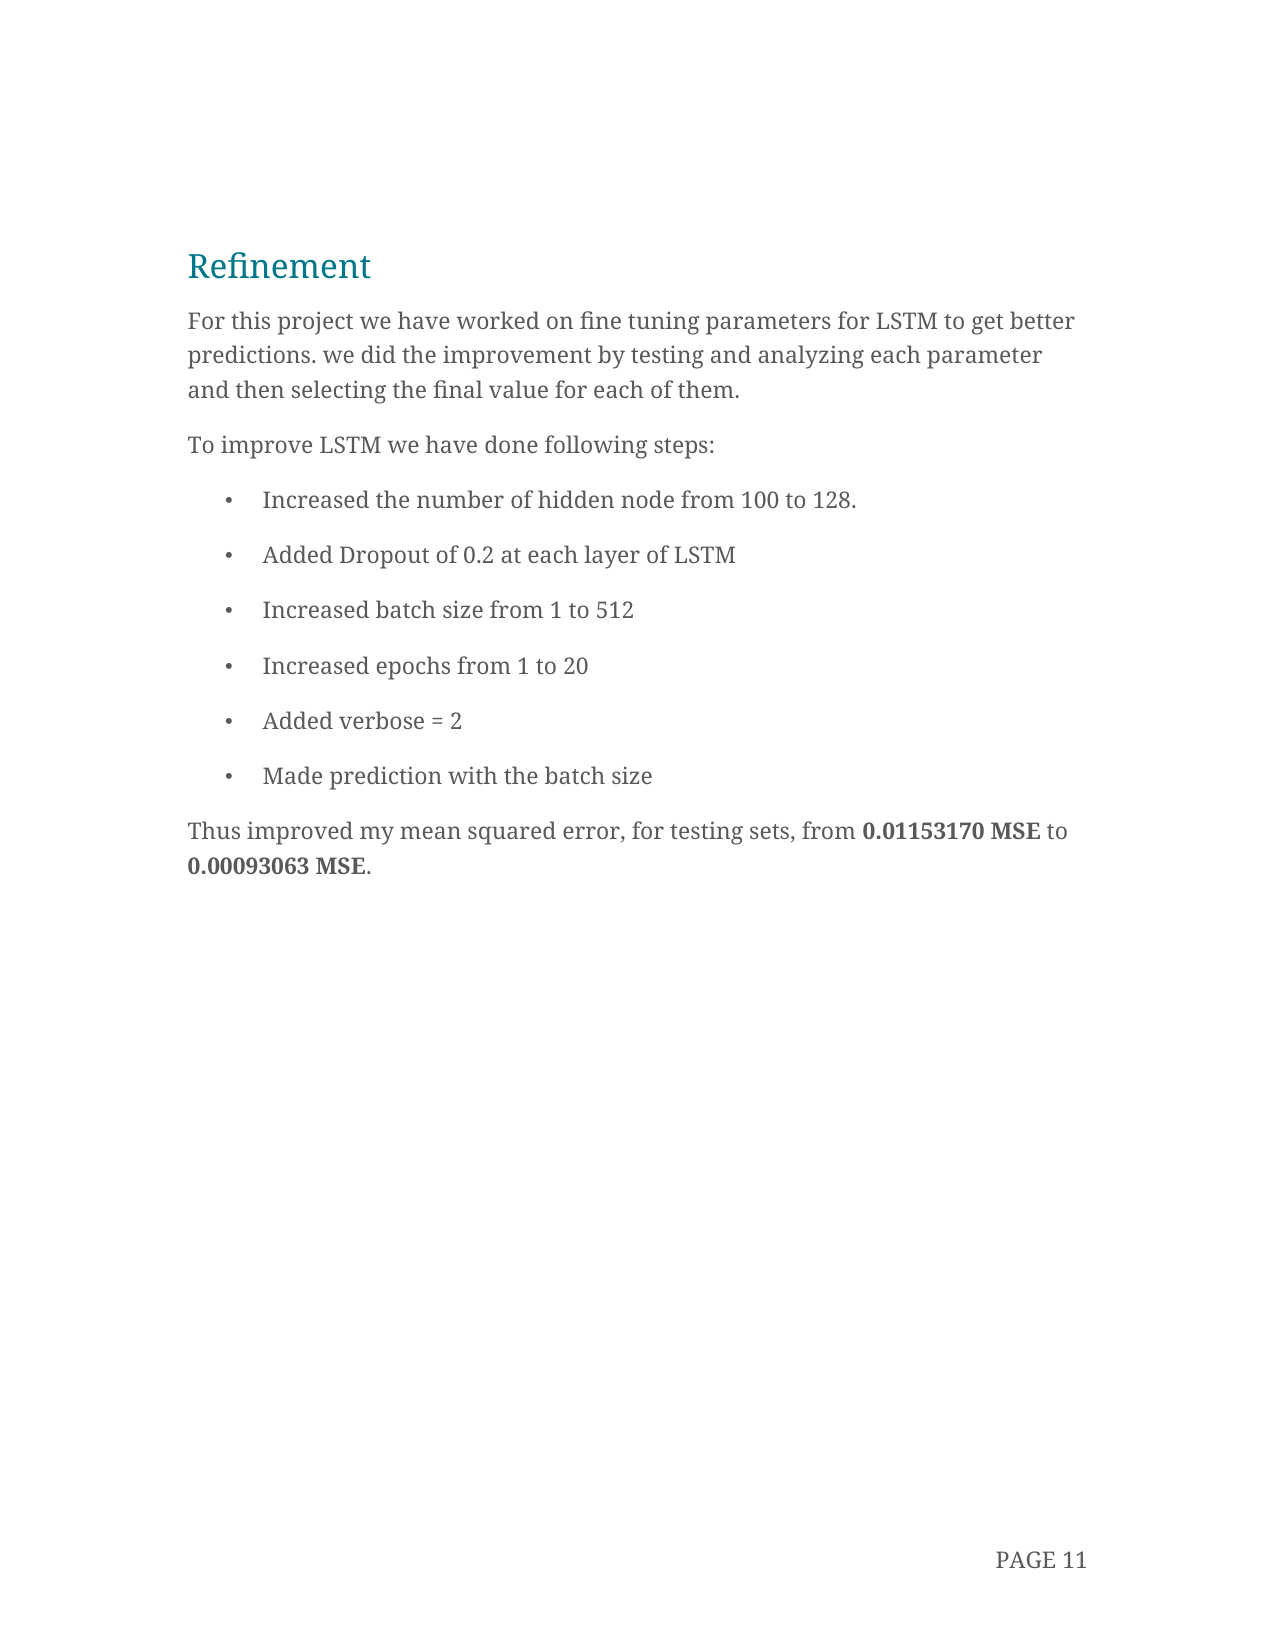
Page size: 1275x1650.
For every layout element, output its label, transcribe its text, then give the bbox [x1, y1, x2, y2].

text For this project we have worked on fine tuning parameters for LSTM to get better predictions. we did the improvement by testing and analyzing each parameter and then selecting the final value for each of them. [187, 305, 1087, 405]
list Increased epochs from 1 to 20 [225, 650, 1087, 681]
list Increased batch size from 1 to 512 [225, 594, 1087, 626]
subtitle Refinement [187, 242, 1087, 288]
list Added verbose = 2 [225, 705, 1087, 736]
list Made prediction with the batch size [225, 760, 1087, 791]
list Added Dropout of 0.2 at each layer of LSTM [225, 539, 1087, 571]
text To improve LSTM we have done following steps: [187, 429, 1087, 460]
text Thus improved my mean squared error, for testing sets, from 0.01153170 MSE to 0.00093063 MSE. [187, 815, 1087, 881]
list Increased the number of hidden node from 100 to 128. [225, 484, 1087, 515]
